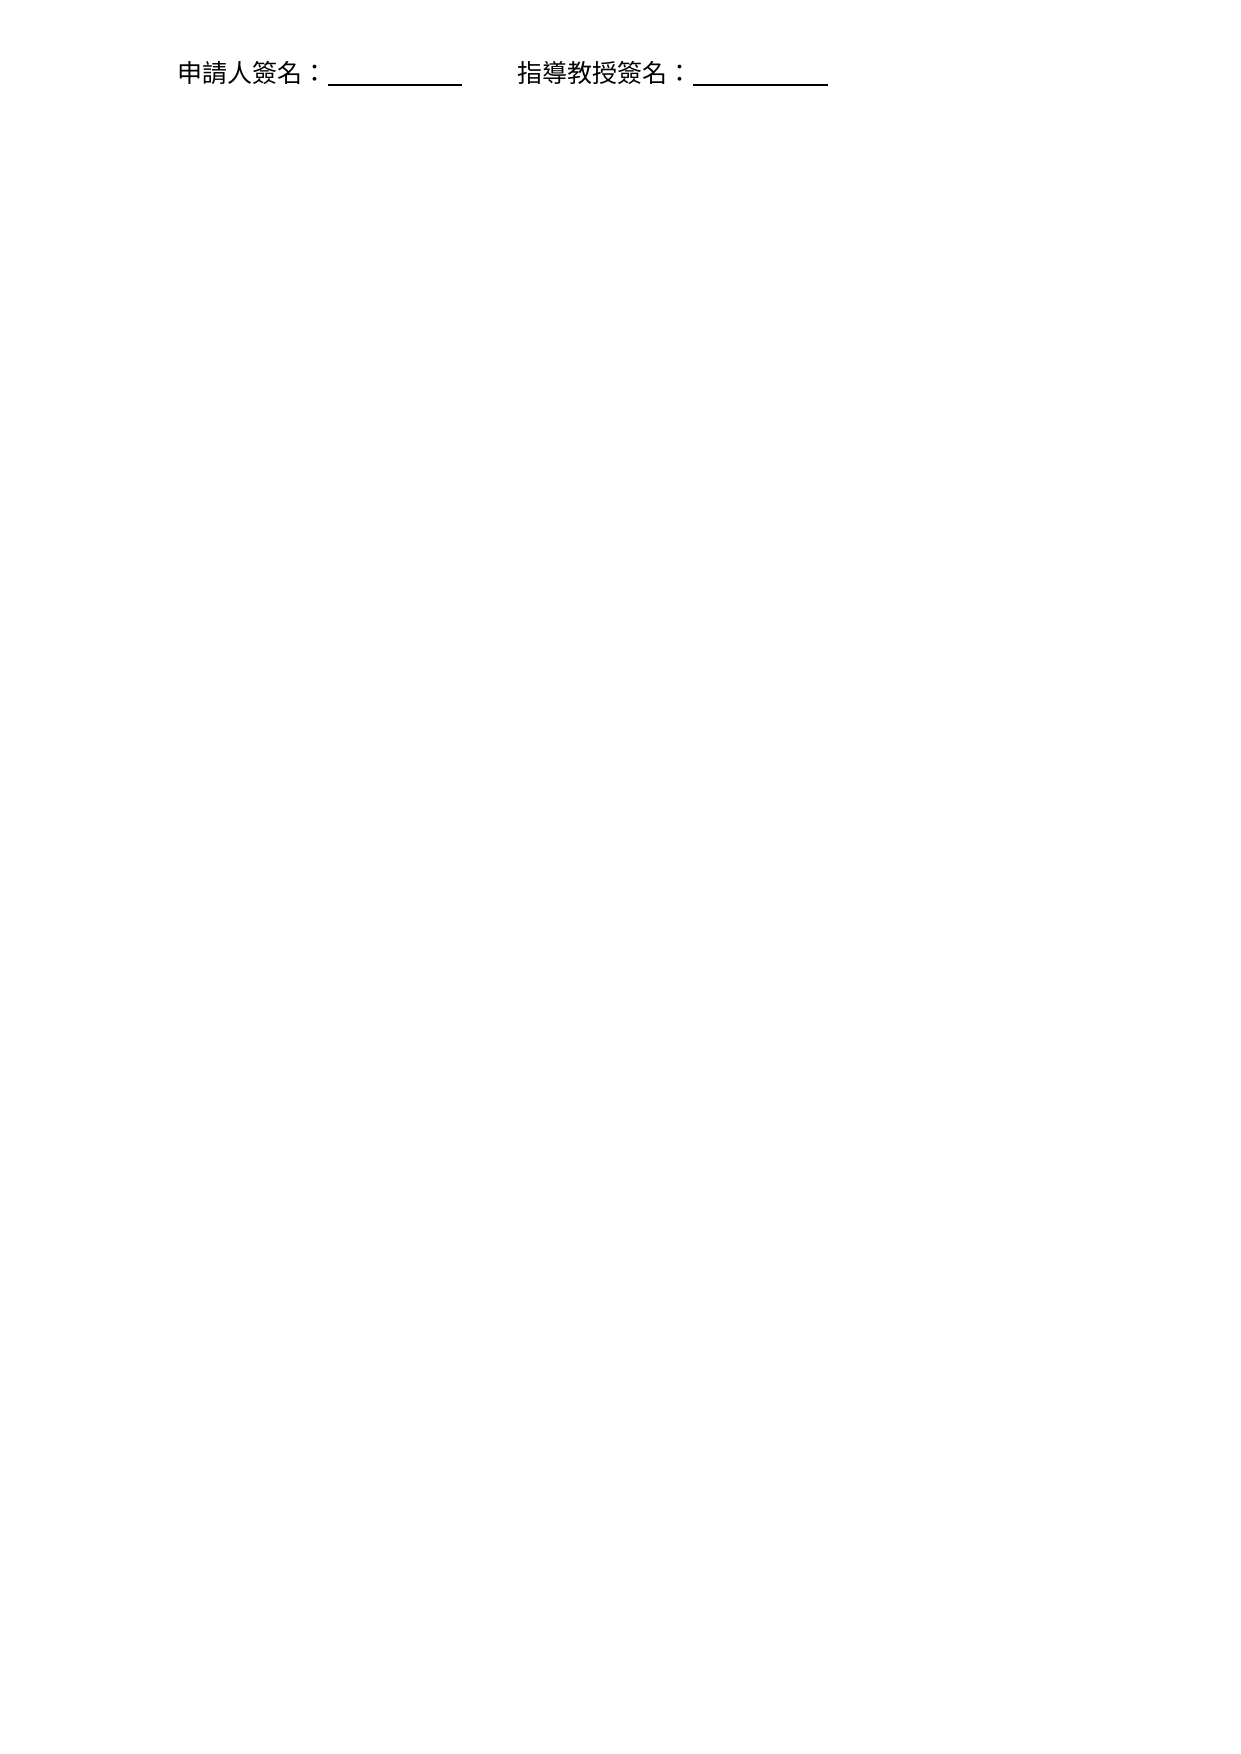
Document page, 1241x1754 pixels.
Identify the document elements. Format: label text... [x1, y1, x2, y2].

text 申請人簽名： 指導教授簽名： [177, 53, 1063, 89]
